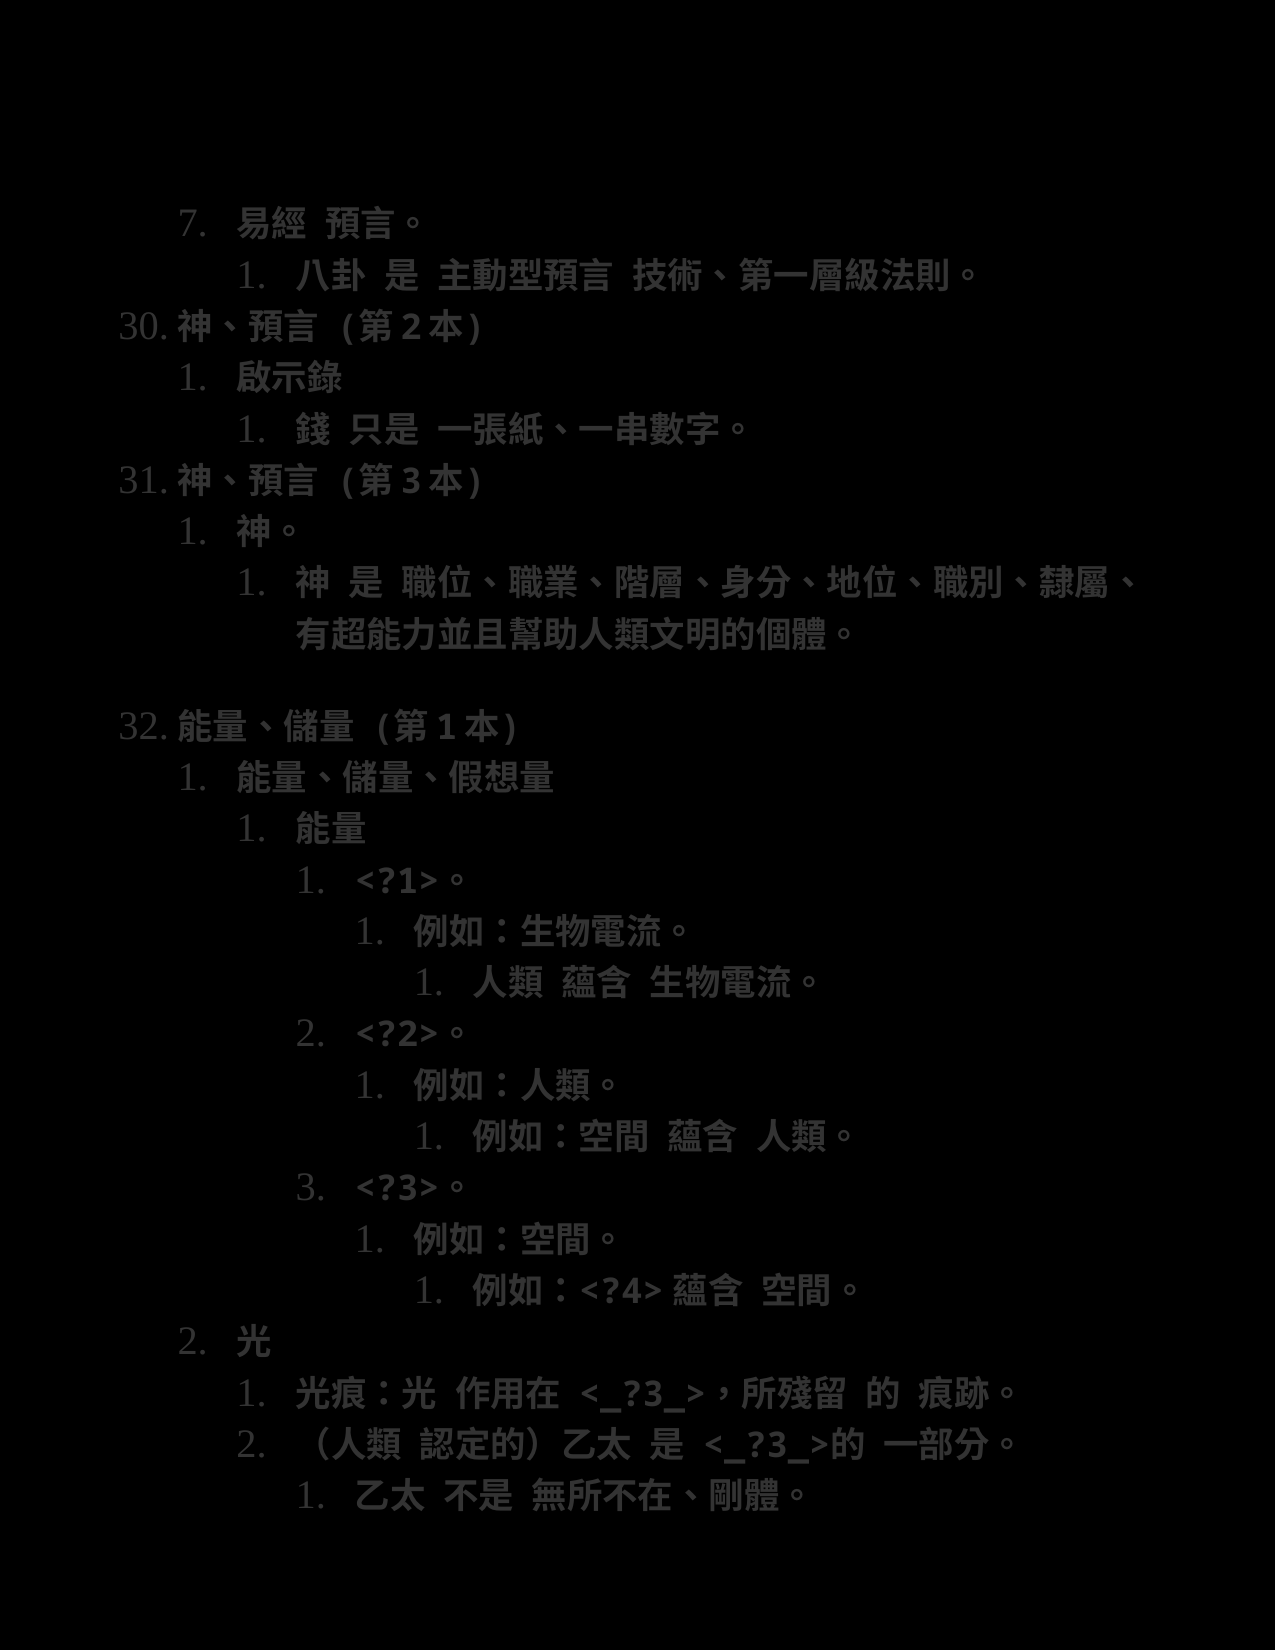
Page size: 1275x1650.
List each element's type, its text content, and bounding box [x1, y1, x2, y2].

list <?3>。 [295, 1160, 1157, 1211]
list 能量、儲量、假想量 [177, 749, 1157, 801]
list 能量 [236, 801, 1157, 852]
list 例如：人類。 [354, 1057, 1157, 1108]
list 八卦 是 主動型預言 技術、第一層級法則。 [236, 247, 1157, 298]
list 神 是 職位、職業、階層、身分、地位、職別、隸屬、有超能力並且幫助人類文明的個體。 [236, 555, 1157, 657]
list （人類 認定的）乙太 是 <_?3_>的 一部分。 [236, 1416, 1157, 1468]
list 易經 預言。 [177, 196, 1157, 247]
list 例如：空間。 [354, 1211, 1157, 1262]
list 例如：<?4> 蘊含 空間。 [413, 1262, 1157, 1314]
list 神。 [177, 503, 1157, 555]
list 神、預言 (第2本) [118, 298, 1157, 350]
list 光 [177, 1314, 1157, 1365]
list 神、預言 (第3本) [118, 452, 1157, 503]
list 人類 蘊含 生物電流。 [413, 954, 1157, 1006]
list 能量、儲量 (第1本) [118, 698, 1157, 749]
list <?2>。 [295, 1006, 1157, 1057]
list <?1>。 [295, 852, 1157, 903]
list 乙太 不是 無所不在、剛體。 [295, 1468, 1157, 1519]
list 例如：空間 蘊含 人類。 [413, 1108, 1157, 1160]
list 光痕：光 作用在 <_?3_>，所殘留 的 痕跡。 [236, 1365, 1157, 1416]
list 啟示錄 [177, 350, 1157, 401]
list 錢 只是 一張紙、一串數字。 [236, 401, 1157, 452]
list 例如：生物電流。 [354, 903, 1157, 954]
